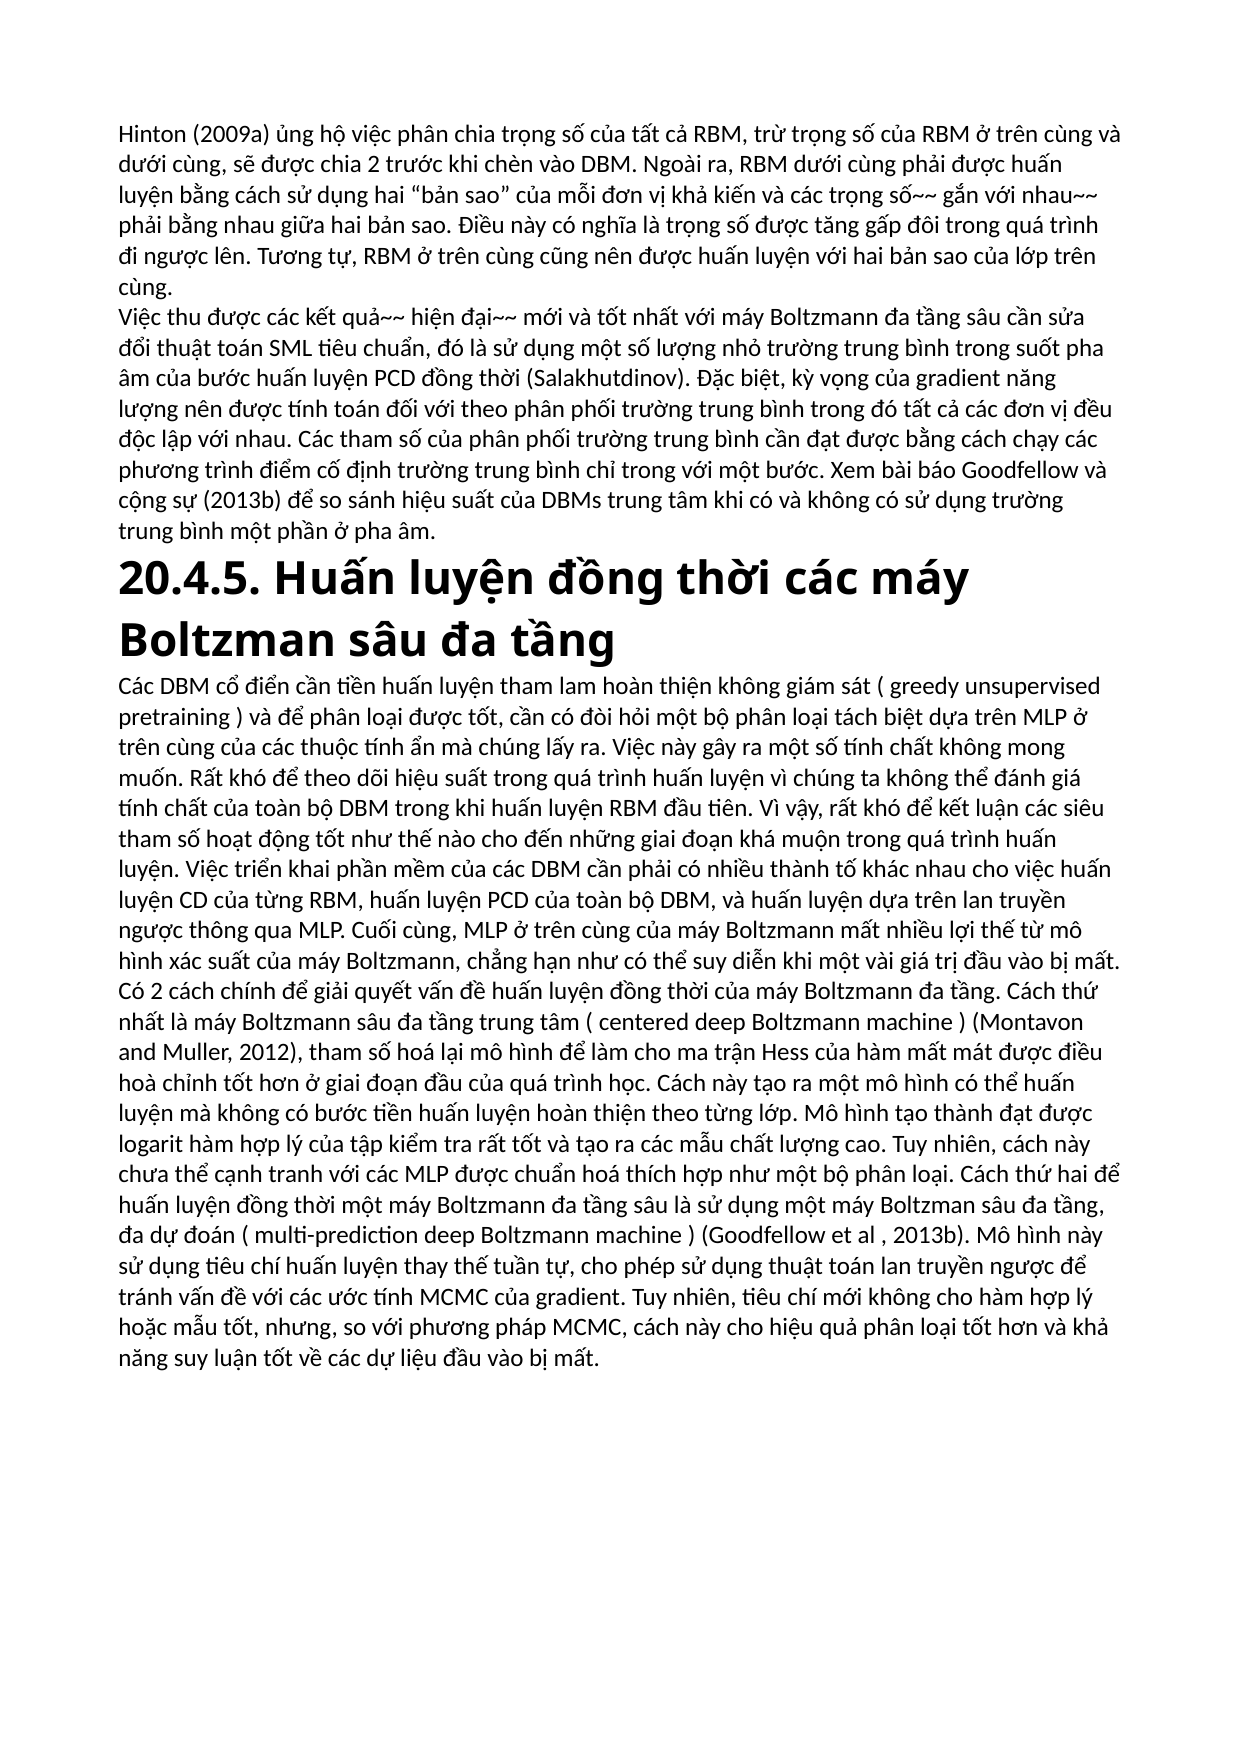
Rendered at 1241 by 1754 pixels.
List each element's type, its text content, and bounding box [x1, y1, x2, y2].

subtitle 20.4.5. Huấn luyện đồng thời các máy Boltzman sâu đa tầng [118, 545, 1122, 670]
text Hinton (2009a) ủng hộ việc phân chia trọng số của tất cả RBM, trừ trọng số của RBM ở trên cùng và dưới cùng, sẽ được chia 2 trước khi chèn vào DBM. Ngoài ra, RBM dưới cùng phải được huấn luyện bằng cách sử dụng hai “bản sao” của mỗi đơn vị khả kiến và các trọng số~~ gắn với nhau~~ phải bằng nhau giữa hai bản sao. Điều này có nghĩa là trọng số được tăng gấp đôi trong quá trình đi ngược lên. Tương tự, RBM ở trên cùng cũng nên được huấn luyện với hai bản sao của lớp trên cùng. [118, 118, 1122, 301]
text Có 2 cách chính để giải quyết vấn đề huấn luyện đồng thời của máy Boltzmann đa tầng. Cách thứ nhất là máy Boltzmann sâu đa tầng trung tâm ( centered deep Boltzmann machine ) (Montavon and Muller, 2012), tham số hoá lại mô hình để làm cho ma trận Hess của hàm mất mát được điều hoà chỉnh tốt hơn ở giai đoạn đầu của quá trình học. Cách này tạo ra một mô hình có thể huấn luyện mà không có bước tiền huấn luyện hoàn thiện theo từng lớp. Mô hình tạo thành đạt được logarit hàm hợp lý của tập kiểm tra rất tốt và tạo ra các mẫu chất lượng cao. Tuy nhiên, cách này chưa thể cạnh tranh với các MLP được chuẩn hoá thích hợp như một bộ phân loại. Cách thứ hai để huấn luyện đồng thời một máy Boltzmann đa tầng sâu là sử dụng một máy Boltzman sâu đa tầng, đa dự đoán ( multi-prediction deep Boltzmann machine ) (Goodfellow et al , 2013b). Mô hình này sử dụng tiêu chí huấn luyện thay thế tuần tự, cho phép sử dụng thuật toán lan truyền ngược để tránh vấn đề với các ước tính MCMC của gradient. Tuy nhiên, tiêu chí mới không cho hàm hợp lý hoặc mẫu tốt, nhưng, so với phương pháp MCMC, cách này cho hiệu quả phân loại tốt hơn và khả năng suy luận tốt về các dự liệu đầu vào bị mất. [118, 975, 1122, 1372]
text Các DBM cổ điển cần tiền huấn luyện tham lam hoàn thiện không giám sát ( greedy unsupervised pretraining ) và để phân loại được tốt, cần có đòi hỏi một bộ phân loại tách biệt dựa trên MLP ở trên cùng của các thuộc tính ẩn mà chúng lấy ra. Việc này gây ra một số tính chất không mong muốn. Rất khó để theo dõi hiệu suất trong quá trình huấn luyện vì chúng ta không thể đánh giá tính chất của toàn bộ DBM trong khi huấn luyện RBM đầu tiên. Vì vậy, rất khó để kết luận các siêu tham số hoạt động tốt như thế nào cho đến những giai đoạn khá muộn trong quá trình huấn luyện. Việc triển khai phần mềm của các DBM cần phải có nhiều thành tố khác nhau cho việc huấn luyện CD của từng RBM, huấn luyện PCD của toàn bộ DBM, và huấn luyện dựa trên lan truyền ngược thông qua MLP. Cuối cùng, MLP ở trên cùng của máy Boltzmann mất nhiều lợi thế từ mô hình xác suất của máy Boltzmann, chẳng hạn như có thể suy diễn khi một vài giá trị đầu vào bị mất. [118, 670, 1122, 975]
text Việc thu được các kết quả~~ hiện đại~~ mới và tốt nhất với máy Boltzmann đa tầng sâu cần sửa đổi thuật toán SML tiêu chuẩn, đó là sử dụng một số lượng nhỏ trường trung bình trong suốt pha âm của bước huấn luyện PCD đồng thời (Salakhutdinov). Đặc biệt, kỳ vọng của gradient năng lượng nên được tính toán đối với theo phân phối trường trung bình trong đó tất cả các đơn vị đều độc lập với nhau. Các tham số của phân phối trường trung bình cần đạt được bằng cách chạy các phương trình điểm cố định trường trung bình chỉ trong với một bước. Xem bài báo Goodfellow và cộng sự (2013b) để so sánh hiệu suất của DBMs trung tâm khi có và không có sử dụng trường trung bình một phần ở pha âm. [118, 301, 1122, 545]
